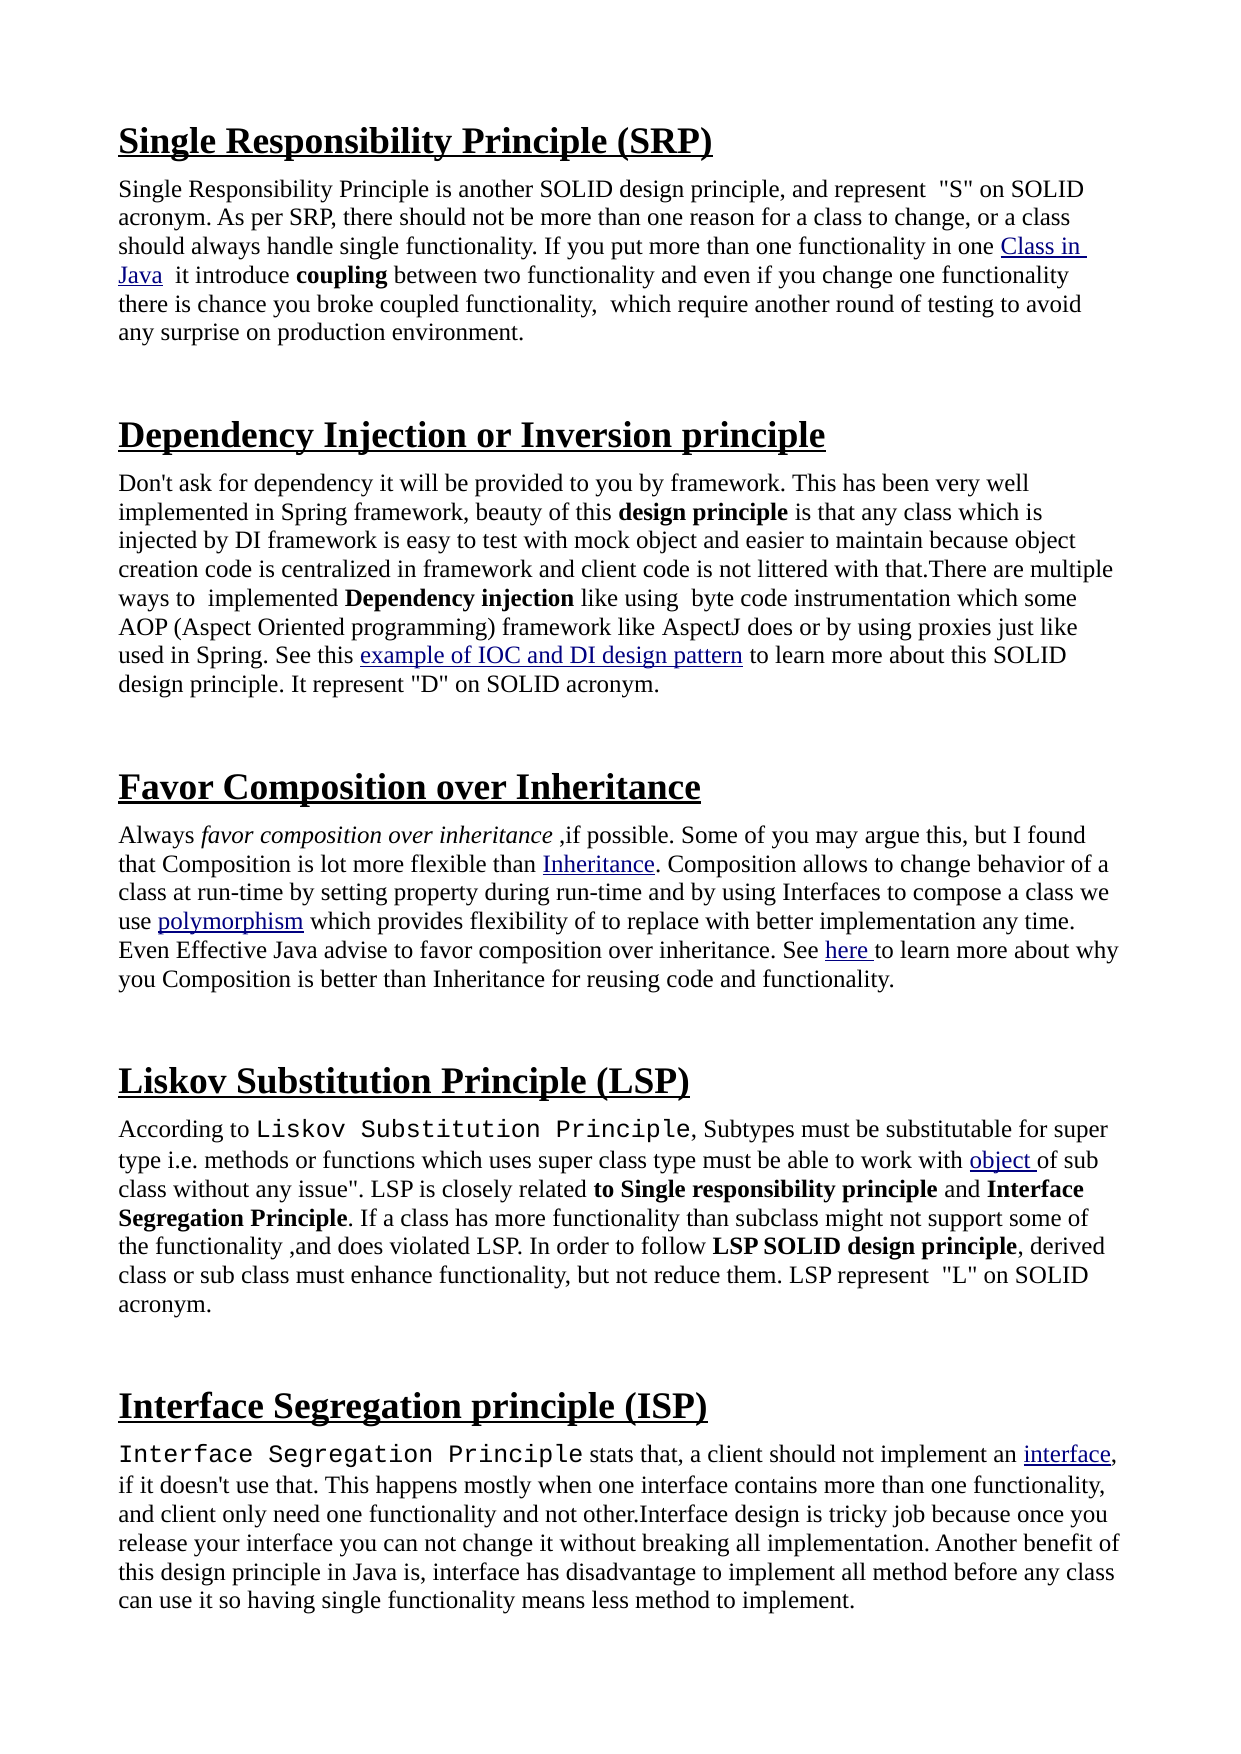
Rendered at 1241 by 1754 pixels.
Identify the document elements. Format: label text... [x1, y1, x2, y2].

subtitle Liskov Substitution Principle (LSP) [118, 1059, 1122, 1102]
text Don't ask for dependency it will be provided to you by framework. This has been very well implemented in Spring framework, beauty of this design principle is that any class which is injected by DI framework is easy to test with mock object and easier to maintain because object creation code is centralized in framework and client code is not littered with that.There are multiple ways to implemented Dependency injection like using byte code instrumentation which some AOP (Aspect Oriented programming) framework like AspectJ does or by using proxies just like used in Spring. See this example of IOC and DI design pattern to learn more about this SOLID design principle. It represent "D" on SOLID acronym. [118, 468, 1122, 698]
text Single Responsibility Principle is another SOLID design principle, and represent "S" on SOLID acronym. As per SRP, there should not be more than one reason for a class to change, or a class should always handle single functionality. If you put more than one functionality in one Class in Java it introduce coupling between two functionality and even if you change one functionality there is chance you broke coupled functionality, which require another round of testing to avoid any surprise on production environment. [118, 174, 1122, 346]
text According to Liskov Substitution Principle, Subtypes must be substitutable for super type i.e. methods or functions which uses super class type must be able to work with object of sub class without any issue". LSP is closely related to Single responsibility principle and Interface Segregation Principle. If a class has more functionality than subclass might not support some of the functionality ,and does violated LSP. In order to follow LSP SOLID design principle, derived class or sub class must enhance functionality, but not reduce them. LSP represent "L" on SOLID acronym. [118, 1114, 1122, 1318]
subtitle Interface Segregation principle (ISP) [118, 1384, 1122, 1427]
text Interface Segregation Principle stats that, a client should not implement an interface, if it doesn't use that. This happens mostly when one interface contains more than one functionality, and client only need one functionality and not other.Interface design is tricky job because once you release your interface you can not change it without breaking all implementation. Another benefit of this design principle in Java is, interface has disadvantage to implement all method before any class can use it so having single functionality means less method to implement. [118, 1439, 1122, 1614]
text Always favor composition over inheritance ,if possible. Some of you may argue this, but I found that Composition is lot more flexible than Inheritance. Composition allows to change behavior of a class at run-time by setting property during run-time and by using Interfaces to compose a class we use polymorphism which provides flexibility of to replace with better implementation any time. Even Effective Java advise to favor composition over inheritance. See here to learn more about why you Composition is better than Inheritance for reusing code and functionality. [118, 820, 1122, 992]
subtitle Single Responsibility Principle (SRP) [118, 118, 1122, 161]
subtitle Dependency Injection or Inversion principle [118, 412, 1122, 456]
subtitle Favor Composition over Inheritance [118, 764, 1122, 807]
